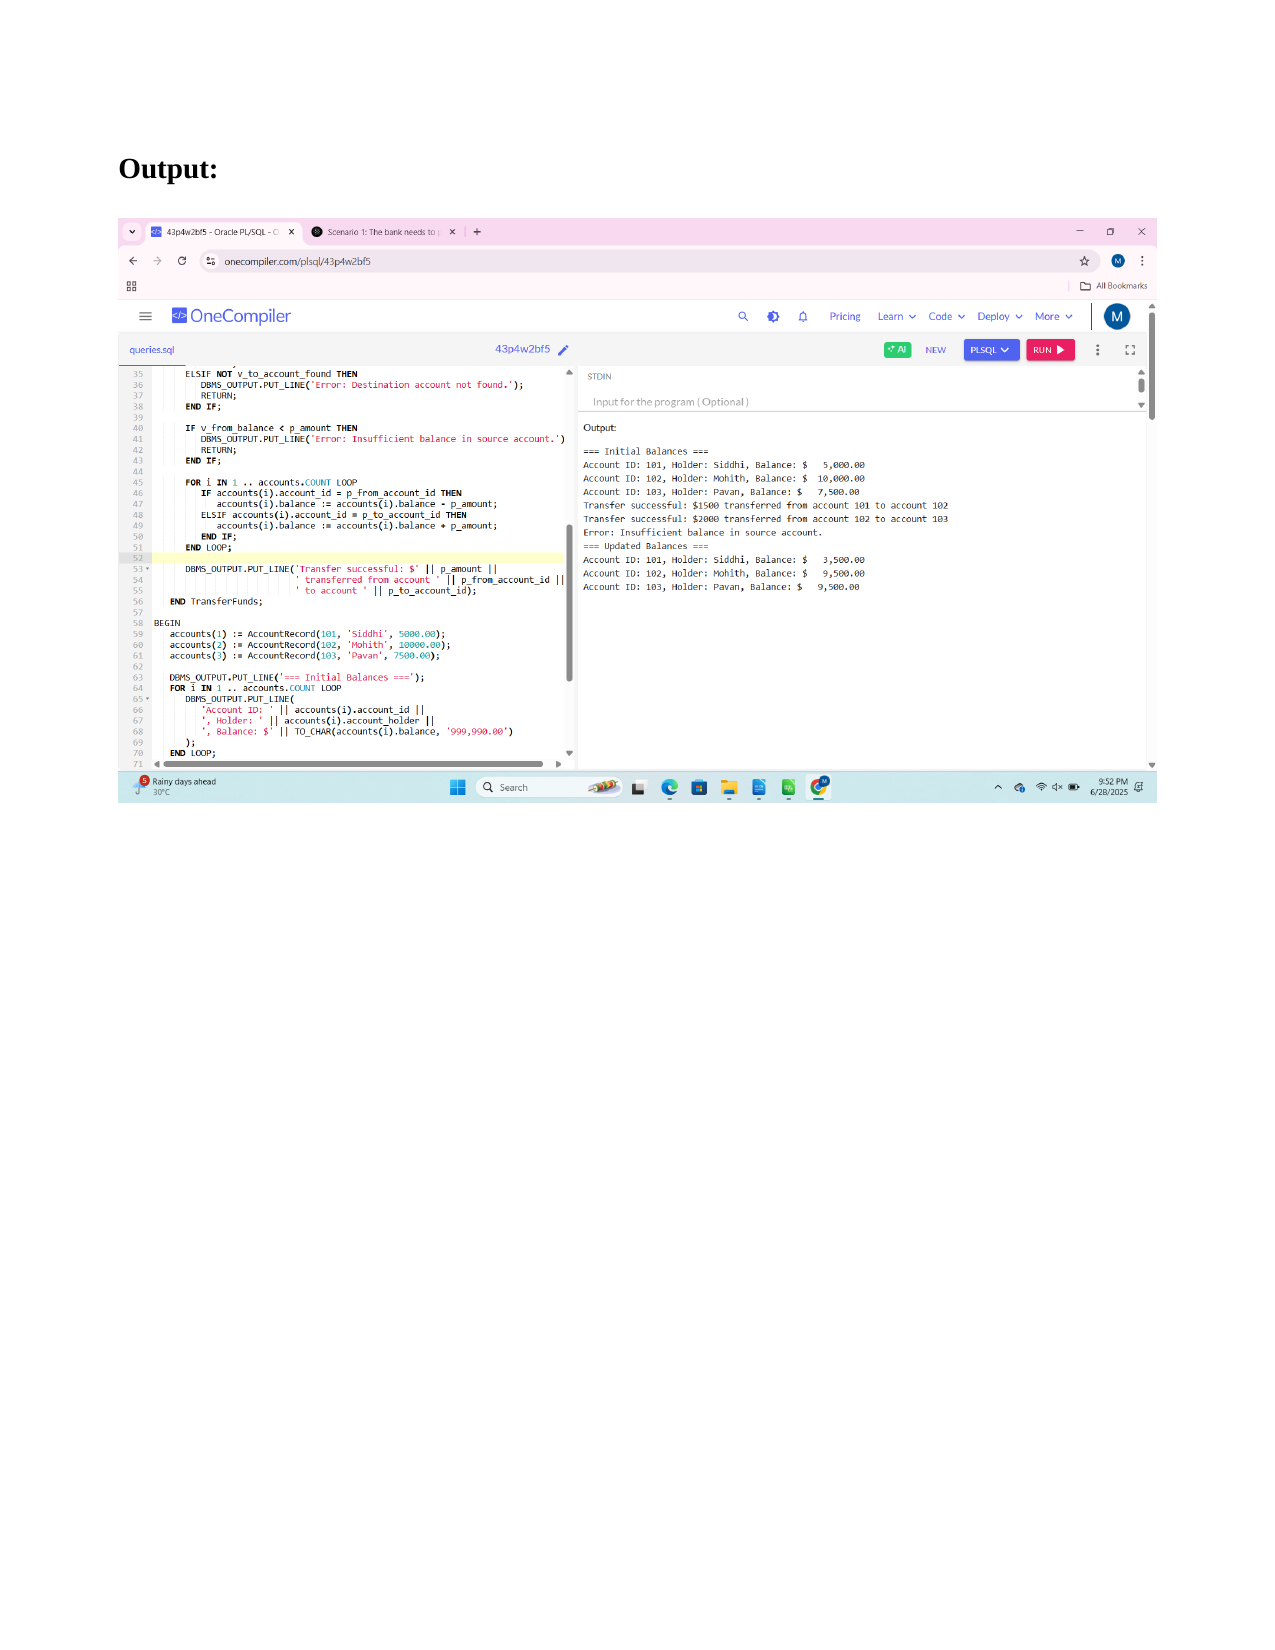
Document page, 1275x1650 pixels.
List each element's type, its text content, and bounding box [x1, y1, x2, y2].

picture [118, 218, 1157, 803]
text Output: [118, 118, 1157, 185]
